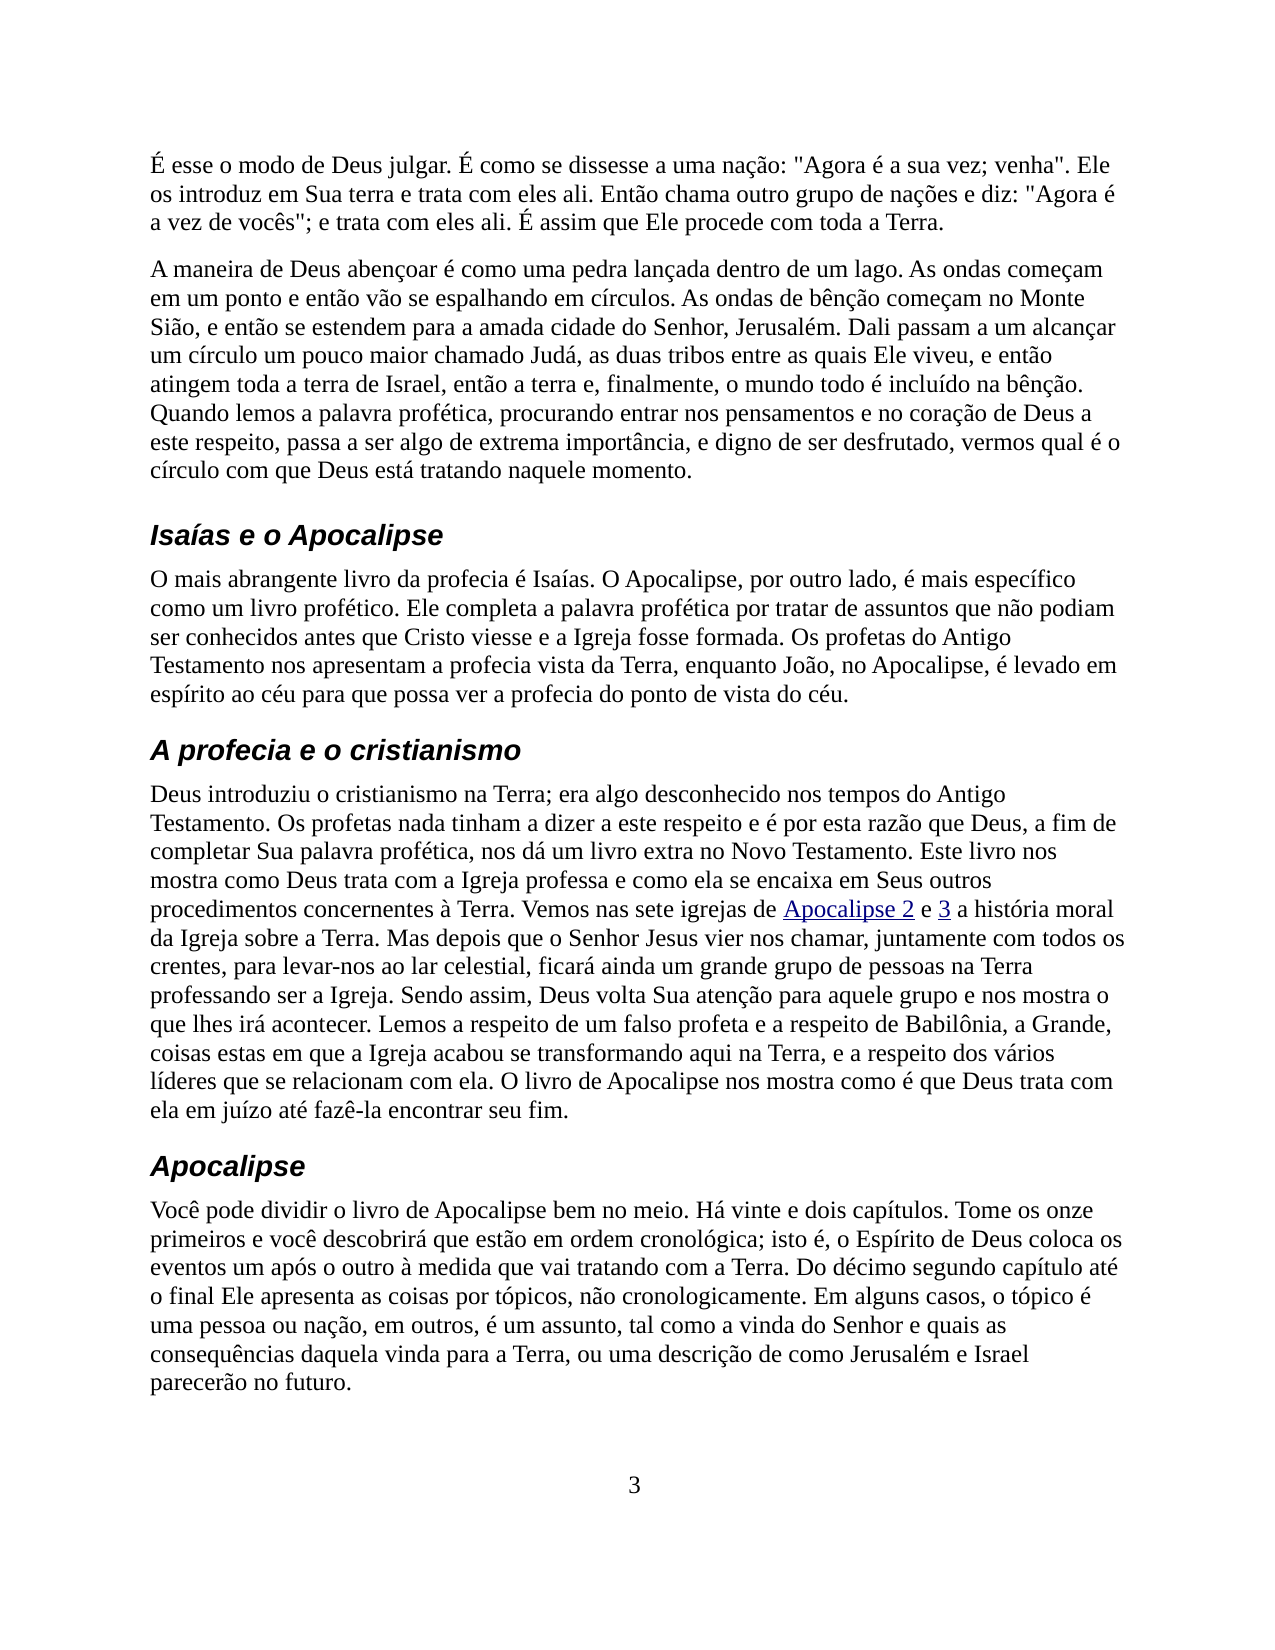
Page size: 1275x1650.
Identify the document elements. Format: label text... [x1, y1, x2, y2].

text Você pode dividir o livro de Apocalipse bem no meio. Há vinte e dois capítulos. Tome os onze primeiros e você descobrirá que estão em ordem cronológica; isto é, o Espírito de Deus coloca os eventos um após o outro à medida que vai tratando com a Terra. Do décimo segundo capítulo até o final Ele apresenta as coisas por tópicos, não cronologicamente. Em alguns casos, o tópico é uma pessoa ou nação, em outros, é um assunto, tal como a vinda do Senhor e quais as consequências daquela vinda para a Terra, ou uma descrição de como Jerusalém e Israel parecerão no futuro. [150, 1195, 1125, 1396]
text O mais abrangente livro da profecia é Isaías. O Apocalipse, por outro lado, é mais específico como um livro profético. Ele completa a palavra profética por tratar de assuntos que não podiam ser conhecidos antes que Cristo viesse e a Igreja fosse formada. Os profetas do Antigo Testamento nos apresentam a profecia vista da Terra, enquanto João, no Apocalipse, é levado em espírito ao céu para que possa ver a profecia do ponto de vista do céu. [150, 564, 1125, 708]
subtitle A profecia e o cristianismo [150, 733, 1125, 766]
subtitle Isaías e o Apocalipse [150, 518, 1125, 552]
text Deus introduziu o cristianismo na Terra; era algo desconhecido nos tempos do Antigo Testamento. Os profetas nada tinham a dizer a este respeito e é por esta razão que Deus, a fim de completar Sua palavra profética, nos dá um livro extra no Novo Testamento. Este livro nos mostra como Deus trata com a Igreja professa e como ela se encaixa em Seus outros procedimentos concernentes à Terra. Vemos nas sete igrejas de Apocalipse 2 e 3 a história moral da Igreja sobre a Terra. Mas depois que o Senhor Jesus vier nos chamar, juntamente com todos os crentes, para levar-nos ao lar celestial, ficará ainda um grande grupo de pessoas na Terra professando ser a Igreja. Sendo assim, Deus volta Sua atenção para aquele grupo e nos mostra o que lhes irá acontecer. Lemos a respeito de um falso profeta e a respeito de Babilônia, a Grande, coisas estas em que a Igreja acabou se transformando aqui na Terra, e a respeito dos vários líderes que se relacionam com ela. O livro de Apocalipse nos mostra como é que Deus trata com ela em juízo até fazê-la encontrar seu fim. [150, 779, 1125, 1124]
text É esse o modo de Deus julgar. É como se dissesse a uma nação: "Agora é a sua vez; venha". Ele os introduz em Sua terra e trata com eles ali. Então chama outro grupo de nações e diz: "Agora é a vez de vocês"; e trata com eles ali. É assim que Ele procede com toda a Terra. [150, 150, 1125, 236]
subtitle Apocalipse [150, 1149, 1125, 1182]
text A maneira de Deus abençoar é como uma pedra lançada dentro de um lago. As ondas começam em um ponto e então vão se espalhando em círculos. As ondas de bênção começam no Monte Sião, e então se estendem para a amada cidade do Senhor, Jerusalém. Dali passam a um alcançar um círculo um pouco maior chamado Judá, as duas tribos entre as quais Ele viveu, e então atingem toda a terra de Israel, então a terra e, finalmente, o mundo todo é incluído na bênção. Quando lemos a palavra profética, procurando entrar nos pensamentos e no coração de Deus a este respeito, passa a ser algo de extrema importância, e digno de ser desfrutado, vermos qual é o círculo com que Deus está tratando naquele momento. [150, 254, 1125, 484]
